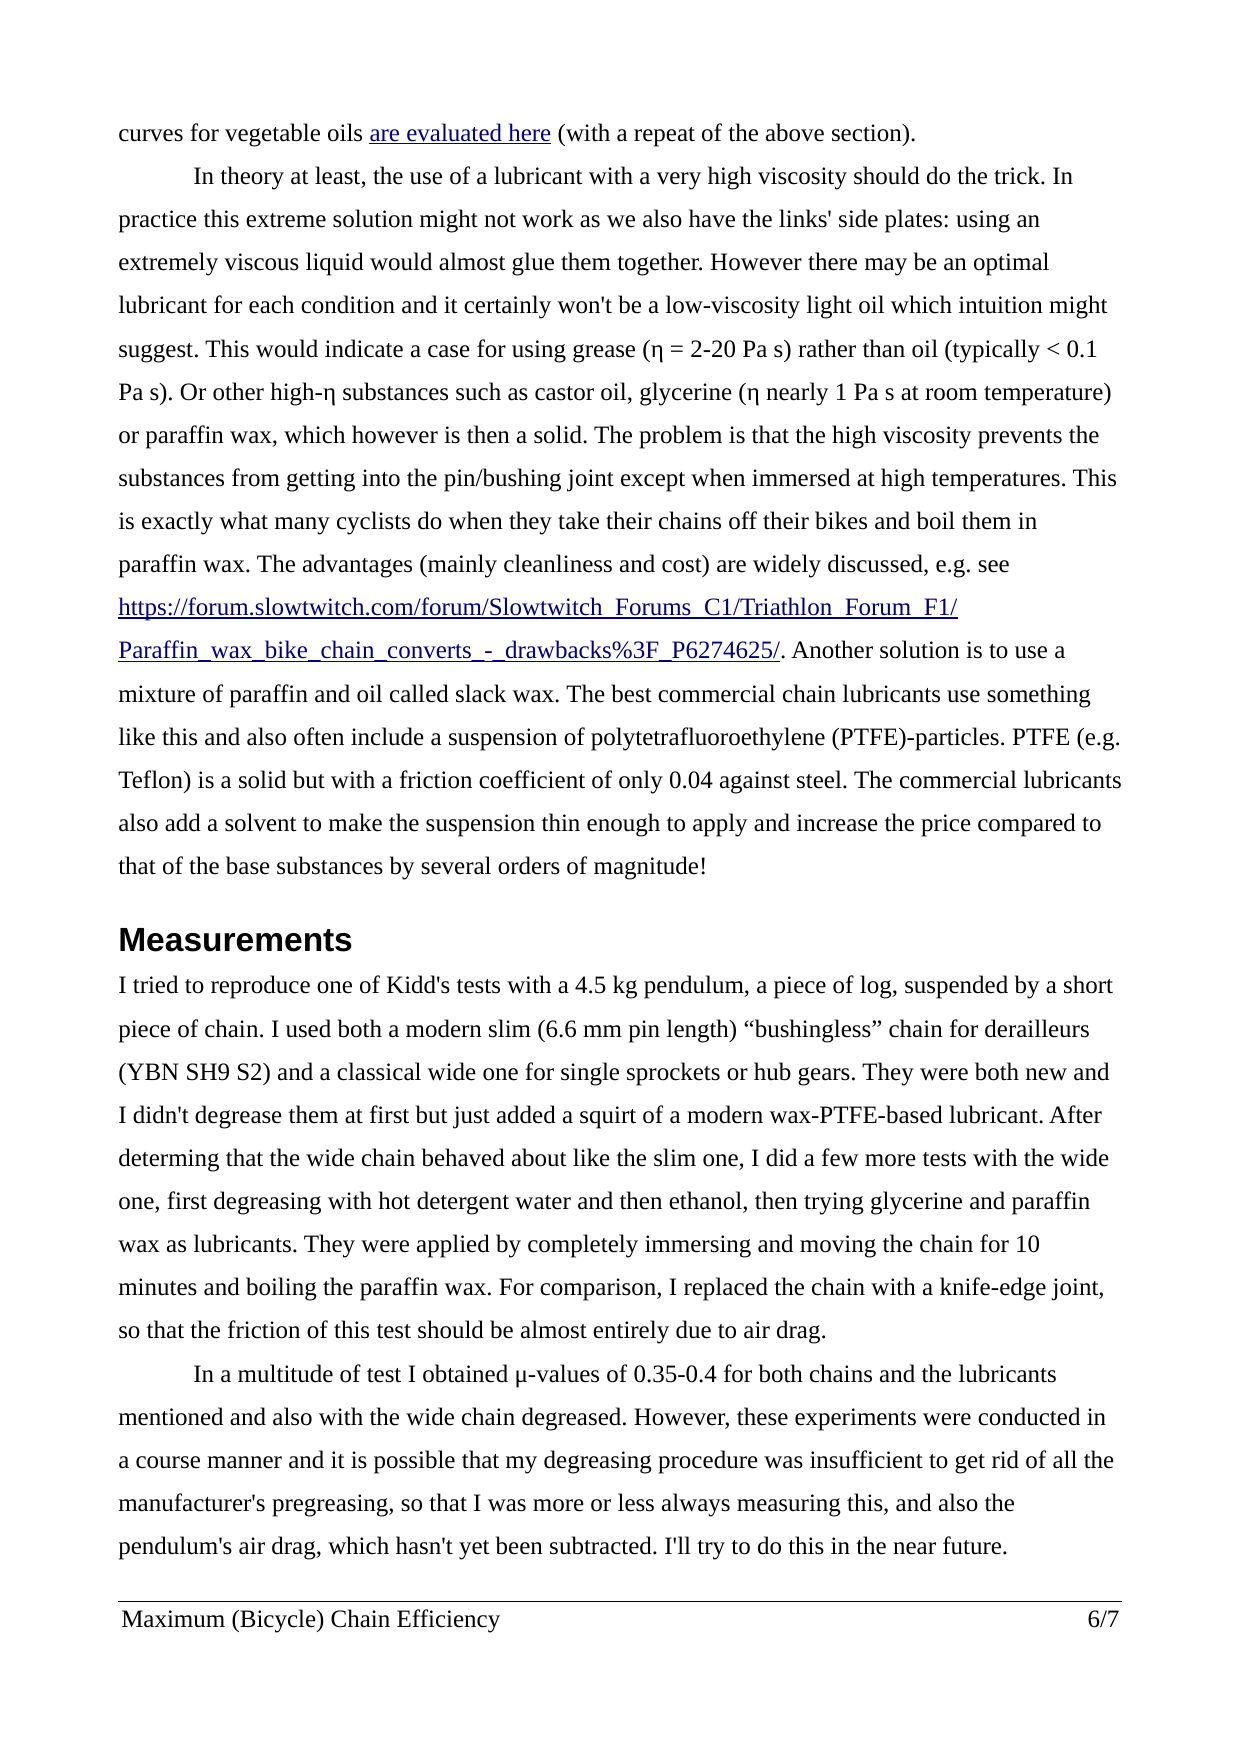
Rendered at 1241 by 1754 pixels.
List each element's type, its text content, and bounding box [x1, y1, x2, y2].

subtitle Measurements [118, 919, 1122, 958]
text In theory at least, the use of a lubricant with a very high viscosity should do the trick. In practice this extreme solution might not work as we also have the links' side plates: using an extremely viscous liquid would almost glue them together. However there may be an optimal lubricant for each condition and it certainly won't be a low-viscosity light oil which intuition might suggest. This would indicate a case for using grease (η = 2-20 Pa s) rather than oil (typically < 0.1 Pa s). Or other high-η substances such as castor oil, glycerine (η nearly 1 Pa s at room temperature) or paraffin wax, which however is then a solid. The problem is that the high viscosity prevents the substances from getting into the pin/bushing joint except when immersed at high temperatures. This is exactly what many cyclists do when they take their chains off their bikes and boil them in paraffin wax. The advantages (mainly cleanliness and cost) are widely discussed, e.g. see https://forum.slowtwitch.com/forum/Slowtwitch_Forums_C1/Triathlon_Forum_F1/Paraffin_wax_bike_chain_converts_-_drawbacks%3F_P6274625/. Another solution is to use a mixture of paraffin and oil called slack wax. The best commercial chain lubricants use something like this and also often include a suspension of polytetrafluoroethylene (PTFE)-particles. PTFE (e.g. Teflon) is a solid but with a friction coefficient of only 0.04 against steel. The commercial lubricants also add a solvent to make the suspension thin enough to apply and increase the price compared to that of the base substances by several orders of magnitude! [118, 161, 1122, 880]
text curves for vegetable oils are evaluated here (with a repeat of the above section). [118, 118, 1122, 147]
text In a multitude of test I obtained μ-values of 0.35-0.4 for both chains and the lubricants mentioned and also with the wide chain degreased. However, these experiments were conducted in a course manner and it is possible that my degreasing procedure was insufficient to get rid of all the manufacturer's pregreasing, so that I was more or less always measuring this, and also the pendulum's air drag, which hasn't yet been subtracted. I'll try to do this in the near future. [118, 1359, 1122, 1560]
text I tried to reproduce one of Kidd's tests with a 4.5 kg pendulum, a piece of log, suspended by a short piece of chain. I used both a modern slim (6.6 mm pin length) “bushingless” chain for derailleurs (YBN SH9 S2) and a classical wide one for single sprockets or hub gears. They were both new and I didn't degrease them at first but just added a squirt of a modern wax-PTFE-based lubricant. After determing that the wide chain behaved about like the slim one, I did a few more tests with the wide one, first degreasing with hot detergent water and then ethanol, then trying glycerine and paraffin wax as lubricants. They were applied by completely immersing and moving the chain for 10 minutes and boiling the paraffin wax. For comparison, I replaced the chain with a knife-edge joint, so that the friction of this test should be almost entirely due to air drag. [118, 971, 1122, 1344]
